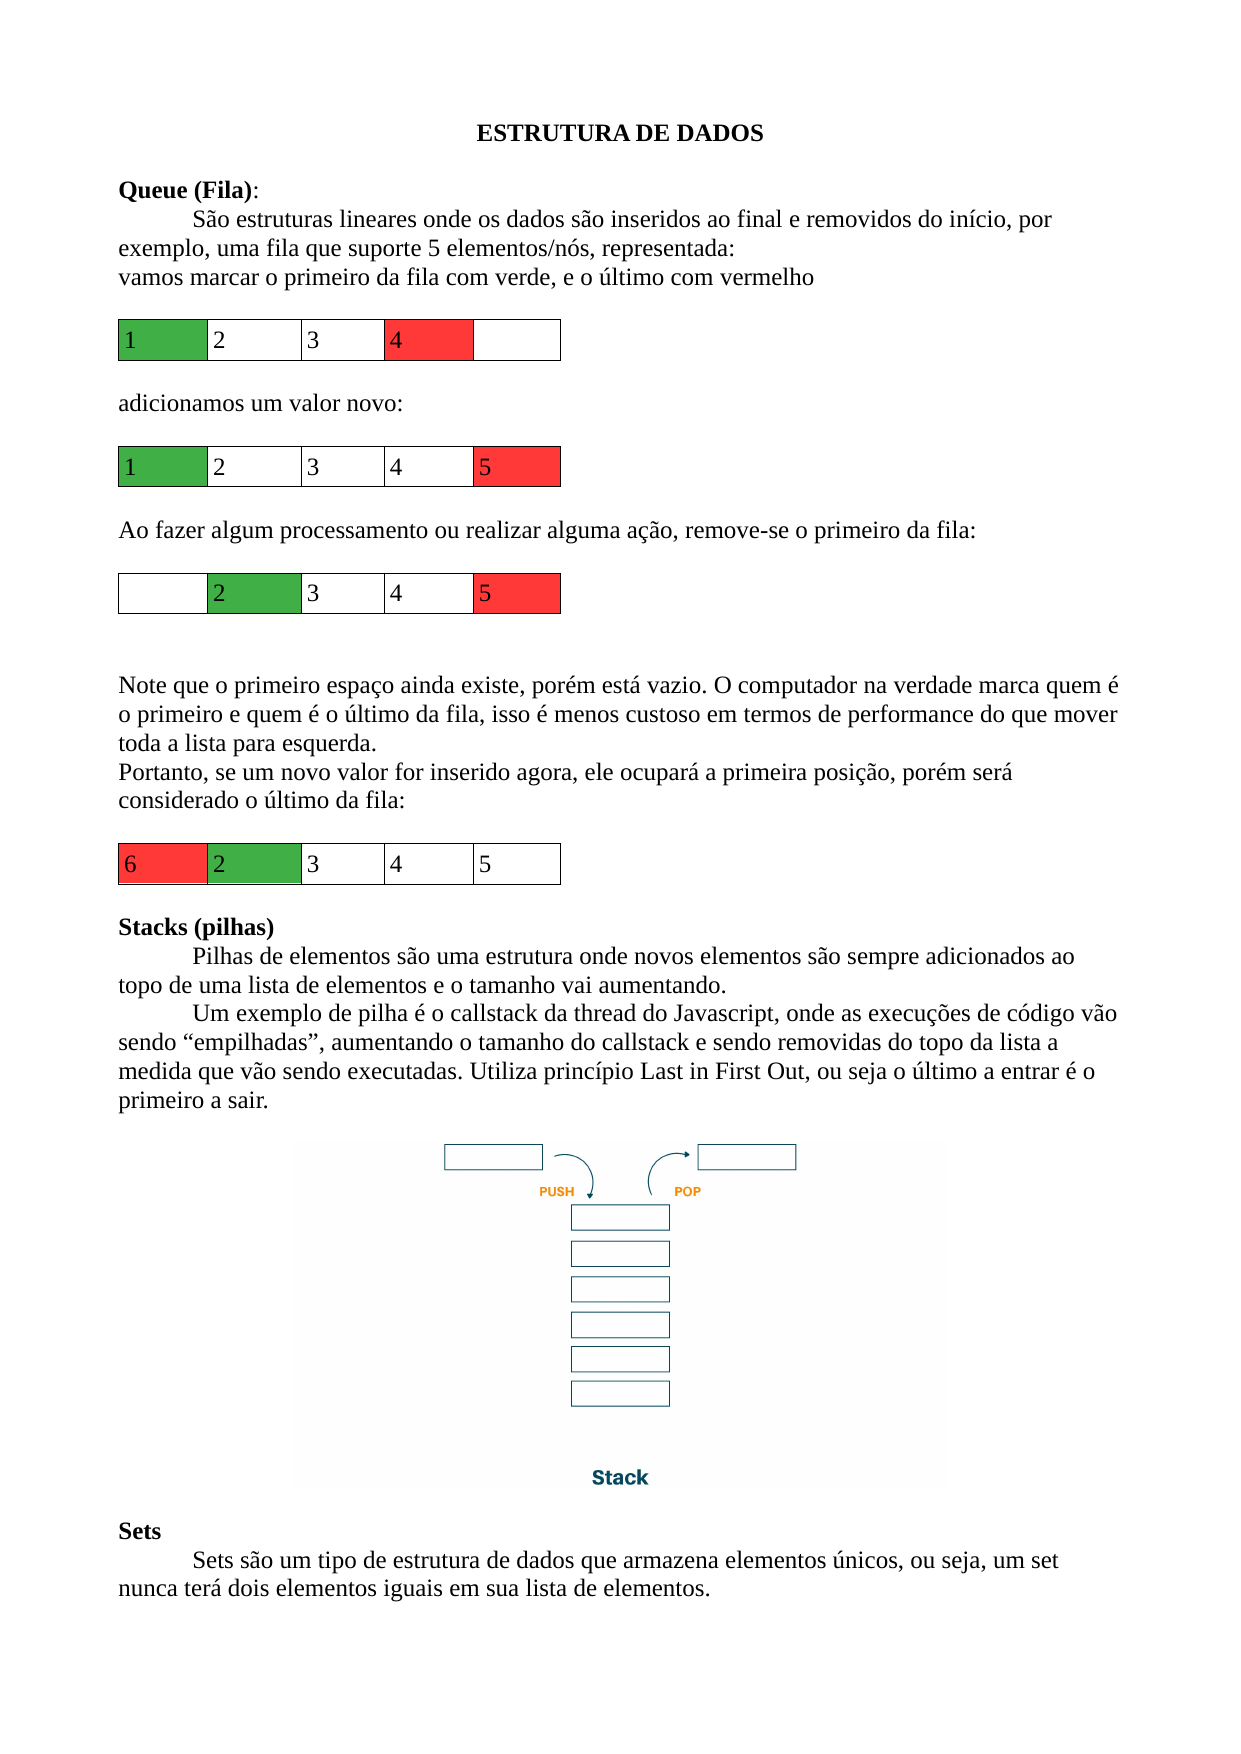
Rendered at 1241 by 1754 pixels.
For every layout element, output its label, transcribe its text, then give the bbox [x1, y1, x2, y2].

table_header 4 [385, 574, 473, 613]
table_header 3 [302, 447, 384, 486]
text ESTRUTURA DE DADOS [118, 118, 1122, 147]
table_header 5 [474, 447, 560, 486]
table_header 5 [474, 574, 560, 613]
text adicionamos um valor novo: [118, 388, 1122, 417]
table_header 3 [302, 574, 384, 613]
text Portanto, se um novo valor for inserido agora, ele ocupará a primeira posição, porém será considerado o último da fila: [118, 757, 1122, 814]
table_header 2 [208, 574, 301, 613]
text Sets são um tipo de estrutura de dados que armazena elementos únicos, ou seja, um set nunca terá dois elementos iguais em sua lista de elementos. [118, 1545, 1122, 1602]
table_header 1 [119, 320, 207, 360]
table_header [474, 320, 560, 360]
table_header [119, 574, 207, 613]
text Note que o primeiro espaço ainda existe, porém está vazio. O computador na verdade marca quem é o primeiro e quem é o último da fila, isso é menos custoso em termos de performance do que mover toda a lista para esquerda. [118, 671, 1122, 757]
table_header 2 [208, 320, 301, 360]
table_header 1 [119, 447, 207, 486]
table_header 4 [385, 447, 473, 486]
table_header 3 [302, 320, 384, 360]
table_header 4 [385, 844, 473, 883]
text vamos marcar o primeiro da fila com verde, e o último com vermelho [118, 262, 1122, 291]
text Pilhas de elementos são uma estrutura onde novos elementos são sempre adicionados ao topo de uma lista de elementos e o tamanho vai aumentando. [118, 941, 1122, 998]
table_header 2 [208, 447, 301, 486]
table_header 6 [119, 844, 207, 883]
table_header 5 [474, 844, 560, 883]
text Ao fazer algum processamento ou realizar alguma ação, remove-se o primeiro da fila: [118, 515, 1122, 544]
text Queue (Fila): [118, 176, 1122, 204]
table_header 3 [302, 844, 384, 883]
text Sets [118, 1516, 1122, 1545]
text Stacks (pilhas) [118, 912, 1122, 941]
picture [293, 1142, 947, 1489]
text Um exemplo de pilha é o callstack da thread do Javascript, onde as execuções de código vão sendo “empilhadas”, aumentando o tamanho do callstack e sendo removidas do topo da lista a medida que vão sendo executadas. Utiliza princípio Last in First Out, ou seja o último a entrar é o primeiro a sair. [118, 998, 1122, 1142]
text São estruturas lineares onde os dados são inseridos ao final e removidos do início, por exemplo, uma fila que suporte 5 elementos/nós, representada: [118, 204, 1122, 262]
table_header 2 [208, 844, 301, 883]
table_header 4 [385, 320, 473, 360]
